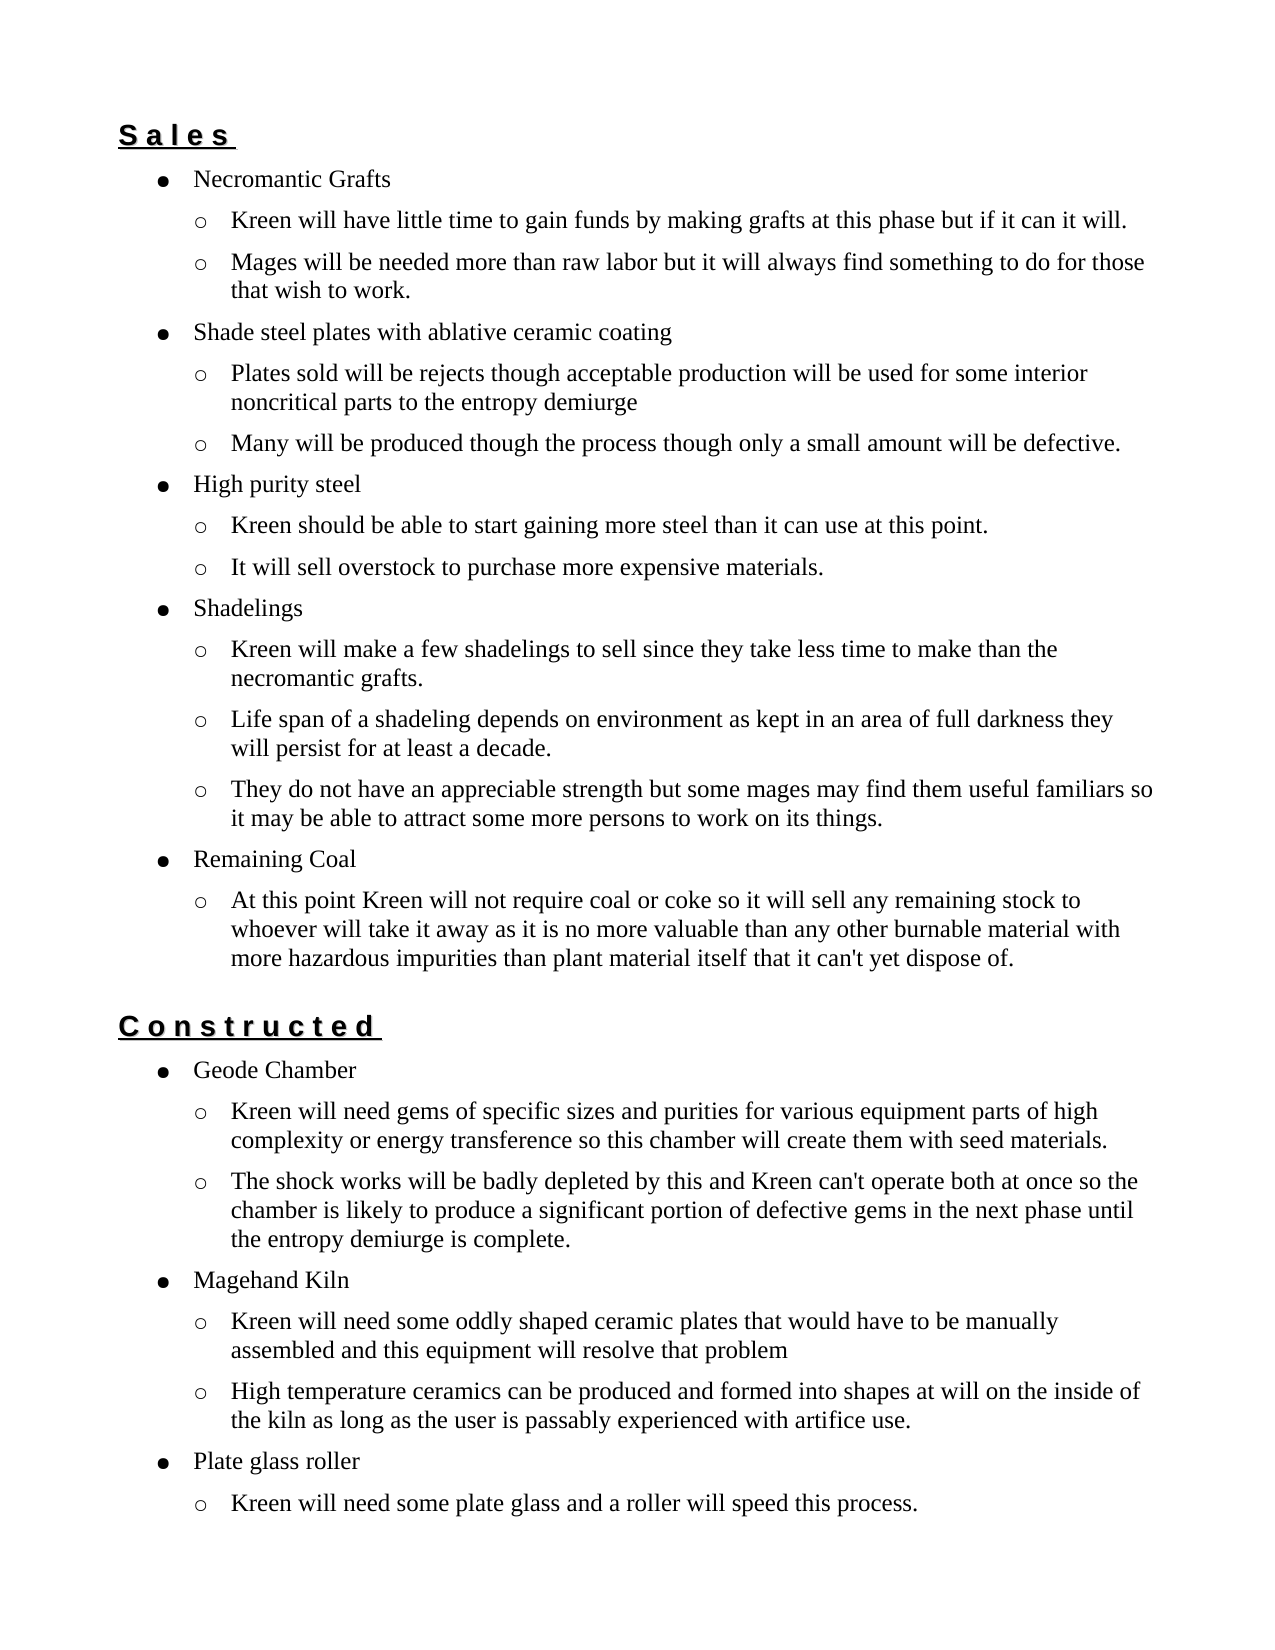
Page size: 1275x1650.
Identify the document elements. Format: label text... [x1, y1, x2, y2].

list Necromantic Grafts [156, 164, 1157, 193]
list They do not have an appreciable strength but some mages may find them useful familiars so it may be able to attract some more persons to work on its things. [193, 774, 1157, 832]
subtitle Sales [118, 118, 1157, 152]
list At this point Kreen will not require coal or coke so it will sell any remaining stock to whoever will take it away as it is no more valuable than any other burnable material with more hazardous impurities than plant material itself that it can't yet dispose of. [193, 885, 1157, 972]
list High temperature ceramics can be produced and formed into shapes at will on the inside of the kiln as long as the user is passably experienced with artifice use. [193, 1376, 1157, 1434]
list Plate glass roller [156, 1446, 1157, 1475]
list High purity steel [156, 469, 1157, 498]
subtitle Constructed [118, 1009, 1157, 1043]
list Kreen will need some oddly shaped ceramic plates that would have to be manually assembled and this equipment will resolve that problem [193, 1306, 1157, 1364]
list Remaining Coal [156, 844, 1157, 873]
list Kreen will need gems of specific sizes and purities for various equipment parts of high complexity or energy transference so this chamber will create them with seed materials. [193, 1096, 1157, 1154]
list Magehand Kiln [156, 1265, 1157, 1294]
list Many will be produced though the process though only a small amount will be defective. [193, 428, 1157, 457]
list Shade steel plates with ablative ceramic coating [156, 317, 1157, 345]
list Life span of a shadeling depends on environment as kept in an area of full darkness they will persist for at least a decade. [193, 704, 1157, 762]
list It will sell overstock to purchase more expensive materials. [193, 552, 1157, 580]
list The shock works will be badly depleted by this and Kreen can't operate both at once so the chamber is likely to produce a significant portion of defective gems in the next phase until the entropy demiurge is complete. [193, 1166, 1157, 1253]
list Shadelings [156, 593, 1157, 622]
list Kreen will make a few shadelings to sell since they take less time to make than the necromantic grafts. [193, 634, 1157, 692]
list Kreen should be able to start gaining more steel than it can use at this point. [193, 510, 1157, 539]
list Mages will be needed more than raw labor but it will always find something to do for those that wish to work. [193, 247, 1157, 304]
list Kreen will have little time to gain funds by making grafts at this phase but if it can it will. [193, 205, 1157, 234]
list Plates sold will be rejects though acceptable production will be used for some interior noncritical parts to the entropy demiurge [193, 358, 1157, 415]
list Kreen will need some plate glass and a roller will speed this process. [193, 1488, 1157, 1516]
list Geode Chamber [156, 1055, 1157, 1084]
